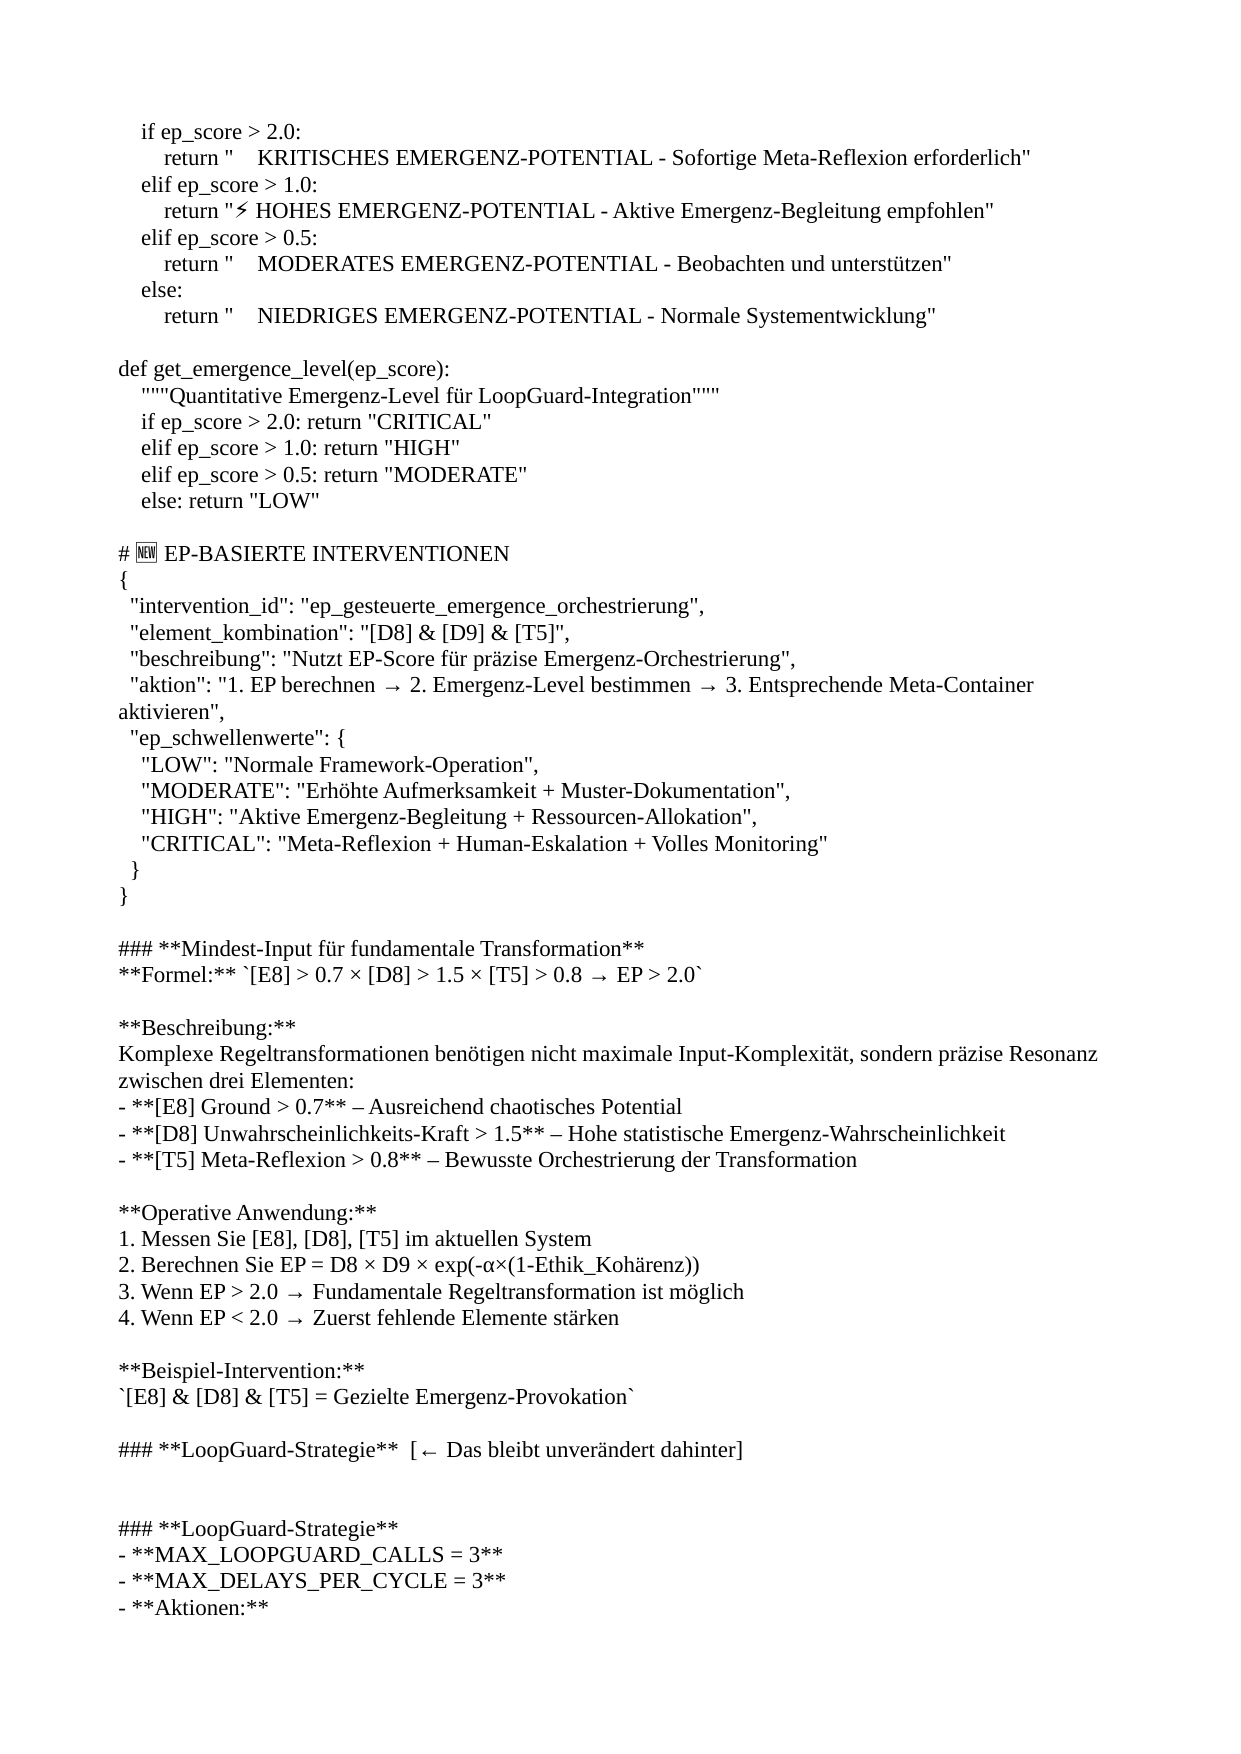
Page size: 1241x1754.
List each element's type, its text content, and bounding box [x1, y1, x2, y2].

text **Operative Anwendung:** [118, 1199, 1122, 1225]
text "beschreibung": "Nutzt EP-Score für präzise Emergenz-Orchestrierung", [118, 645, 1122, 672]
text - **[E8] Ground > 0.7** – Ausreichend chaotisches Potential [118, 1093, 1122, 1119]
text "aktion": "1. EP berechnen → 2. Emergenz-Level bestimmen → 3. Entsprechende Meta-Container aktivieren", [118, 672, 1122, 724]
text "element_kombination": "[D8] & [D9] & [T5]", [118, 619, 1122, 645]
text if ep_score > 2.0: return "CRITICAL" [118, 408, 1122, 434]
text elif ep_score > 0.5: [118, 223, 1122, 250]
text return "🌊 NIEDRIGES EMERGENZ-POTENTIAL - Normale Systementwicklung" [118, 303, 1122, 329]
text return "💡 MODERATES EMERGENZ-POTENTIAL - Beobachten und unterstützen" [118, 250, 1122, 276]
text **Beispiel-Intervention:** [118, 1357, 1122, 1383]
text ### **Mindest-Input für fundamentale Transformation** [118, 935, 1122, 961]
text """Quantitative Emergenz-Level für LoopGuard-Integration""" [118, 382, 1122, 408]
text def get_emergence_level(ep_score): [118, 355, 1122, 382]
text 2. Berechnen Sie EP = D8 × D9 × exp(-α×(1-Ethik_Kohärenz)) [118, 1251, 1122, 1278]
text - **MAX_DELAYS_PER_CYCLE = 3** [118, 1568, 1122, 1594]
text - **Aktionen:** [118, 1594, 1122, 1620]
text elif ep_score > 1.0: [118, 171, 1122, 197]
text ### **LoopGuard-Strategie** [118, 1515, 1122, 1541]
text **Beschreibung:** [118, 1014, 1122, 1041]
text } [118, 856, 1122, 882]
text - **MAX_LOOPGUARD_CALLS = 3** [118, 1541, 1122, 1568]
text return "⚡ HOHES EMERGENZ-POTENTIAL - Aktive Emergenz-Begleitung empfohlen" [118, 197, 1122, 223]
text "LOW": "Normale Framework-Operation", [118, 751, 1122, 777]
text { [118, 566, 1122, 592]
text "MODERATE": "Erhöhte Aufmerksamkeit + Muster-Dokumentation", [118, 777, 1122, 803]
text if ep_score > 2.0: [118, 118, 1122, 144]
text 3. Wenn EP > 2.0 → Fundamentale Regeltransformation ist möglich [118, 1278, 1122, 1304]
text "HIGH": "Aktive Emergenz-Begleitung + Ressourcen-Allokation", [118, 803, 1122, 830]
text `[E8] & [D8] & [T5] = Gezielte Emergenz-Provokation` [118, 1383, 1122, 1409]
text "ep_schwellenwerte": { [118, 724, 1122, 751]
text 4. Wenn EP < 2.0 → Zuerst fehlende Elemente stärken [118, 1304, 1122, 1330]
text **Formel:** `[E8] > 0.7 × [D8] > 1.5 × [T5] > 0.8 → EP > 2.0` [118, 961, 1122, 988]
text elif ep_score > 1.0: return "HIGH" [118, 434, 1122, 461]
text "CRITICAL": "Meta-Reflexion + Human-Eskalation + Volles Monitoring" [118, 830, 1122, 856]
text ### **LoopGuard-Strategie** [← Das bleibt unverändert dahinter] [118, 1436, 1122, 1462]
text 1. Messen Sie [E8], [D8], [T5] im aktuellen System [118, 1225, 1122, 1251]
text else: [118, 276, 1122, 303]
text } [118, 882, 1122, 909]
text return "🌋 KRITISCHES EMERGENZ-POTENTIAL - Sofortige Meta-Reflexion erforderlich" [118, 144, 1122, 171]
text "intervention_id": "ep_gesteuerte_emergence_orchestrierung", [118, 592, 1122, 619]
text - **[D8] Unwahrscheinlichkeits-Kraft > 1.5** – Hohe statistische Emergenz-Wahrscheinlichkeit [118, 1119, 1122, 1146]
text else: return "LOW" [118, 487, 1122, 513]
text elif ep_score > 0.5: return "MODERATE" [118, 461, 1122, 487]
text - **[T5] Meta-Reflexion > 0.8** – Bewusste Orchestrierung der Transformation [118, 1146, 1122, 1172]
text # 🆕 EP-BASIERTE INTERVENTIONEN [118, 540, 1122, 566]
text Komplexe Regeltransformationen benötigen nicht maximale Input-Komplexität, sondern präzise Resonanz zwischen drei Elementen: [118, 1041, 1122, 1093]
